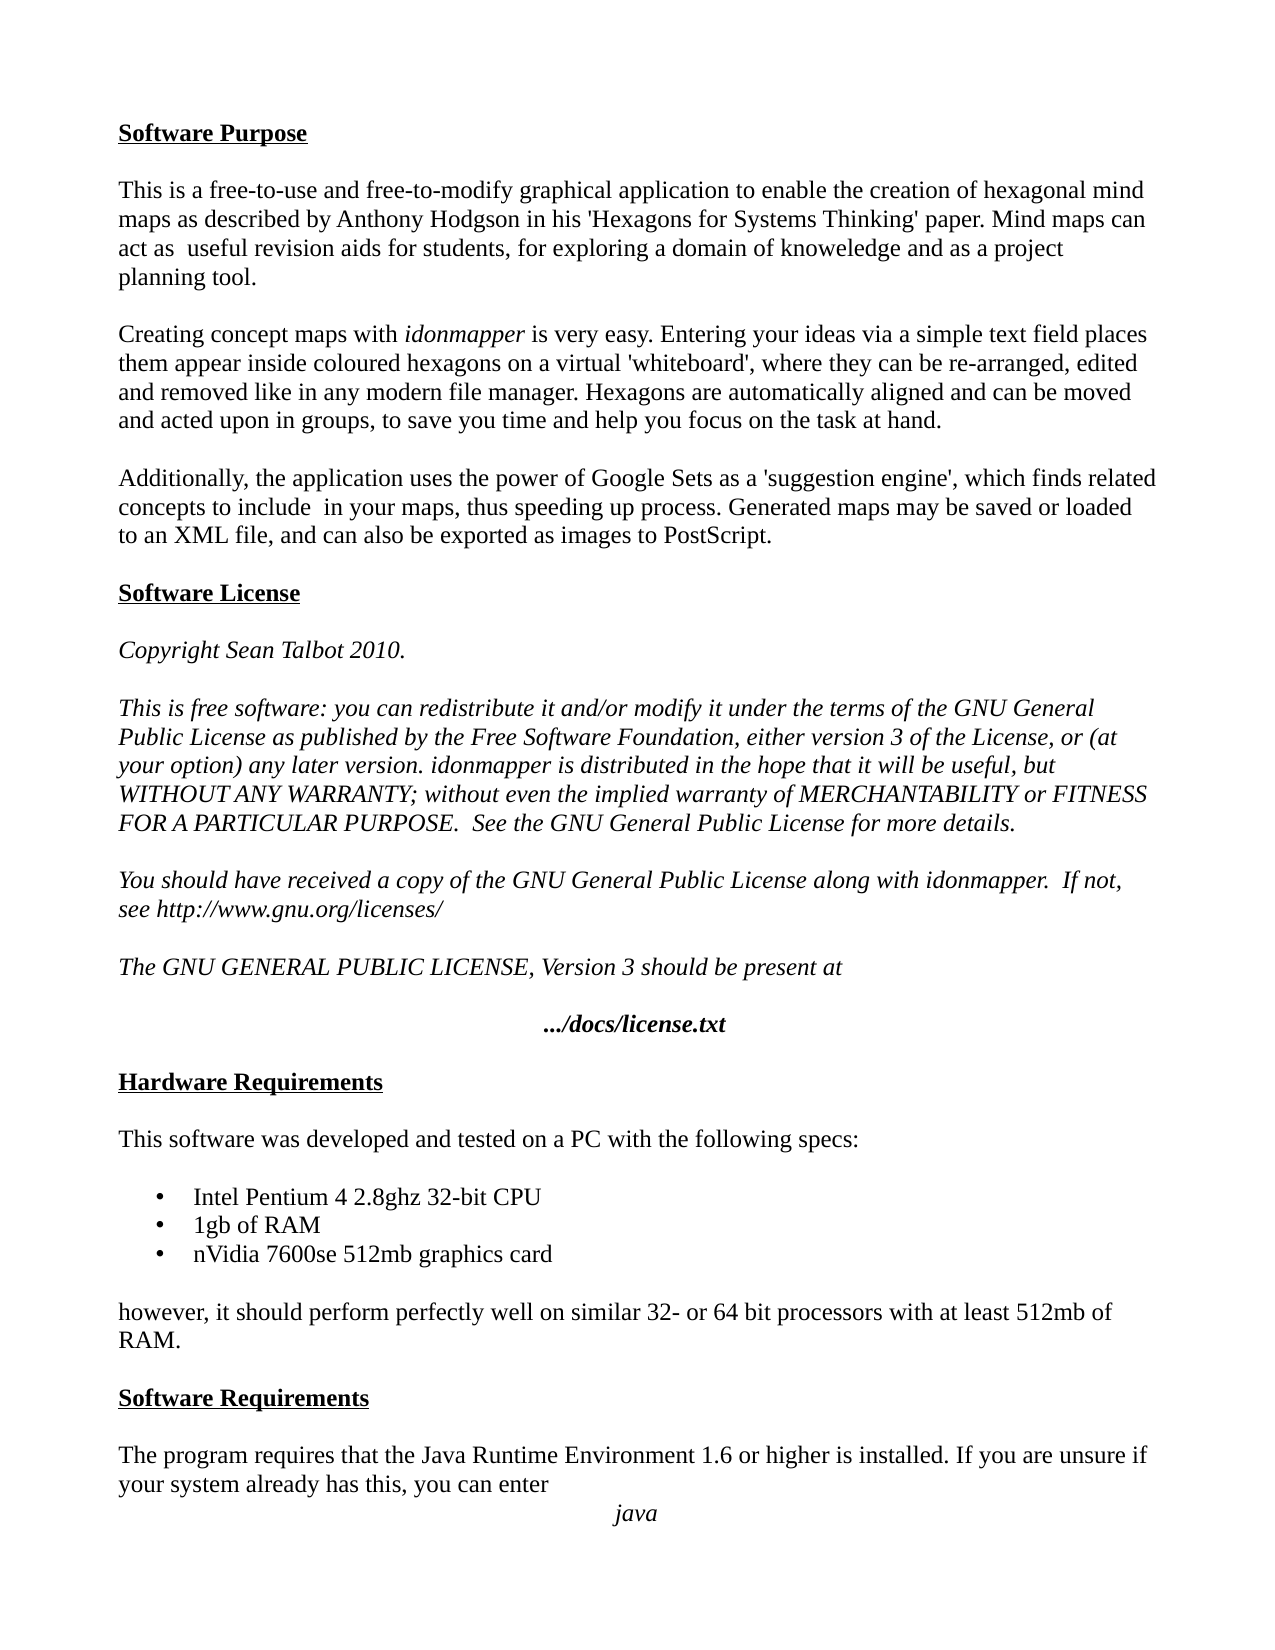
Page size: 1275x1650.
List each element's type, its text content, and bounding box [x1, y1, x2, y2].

list Intel Pentium 4 2.8ghz 32-bit CPU [156, 1182, 1157, 1211]
text however, it should perform perfectly well on similar 32- or 64 bit processors with at least 512mb of RAM. [118, 1297, 1157, 1354]
text Software Requirements [118, 1383, 1157, 1412]
text This is a free-to-use and free-to-modify graphical application to enable the creation of hexagonal mind maps as described by Anthony Hodgson in his 'Hexagons for Systems Thinking' paper. Mind maps can act as useful revision aids for students, for exploring a domain of knoweledge and as a project planning tool. [118, 176, 1157, 291]
text Software License [118, 578, 1157, 607]
text .../docs/license.txt [118, 1009, 1157, 1038]
text The GNU GENERAL PUBLIC LICENSE, Version 3 should be present at [118, 952, 1157, 981]
text This software was developed and tested on a PC with the following specs: [118, 1124, 1157, 1153]
text The program requires that the Java Runtime Environment 1.6 or higher is installed. If you are unsure if your system already has this, you can enter [118, 1441, 1157, 1498]
text This is free software: you can redistribute it and/or modify it under the terms of the GNU General Public License as published by the Free Software Foundation, either version 3 of the License, or (at your option) any later version. idonmapper is distributed in the hope that it will be useful, but WITHOUT ANY WARRANTY; without even the implied warranty of MERCHANTABILITY or FITNESS FOR A PARTICULAR PURPOSE. See the GNU General Public License for more details. [118, 693, 1157, 837]
text Additionally, the application uses the power of Google Sets as a 'suggestion engine', which finds related concepts to include in your maps, thus speeding up process. Generated maps may be saved or loaded to an XML file, and can also be exported as images to PostScript. [118, 463, 1157, 549]
list 1gb of RAM [156, 1211, 1157, 1239]
text Software Purpose [118, 118, 1157, 147]
text Hardware Requirements [118, 1067, 1157, 1096]
list nVidia 7600se 512mb graphics card [156, 1239, 1157, 1268]
text Copyright Sean Talbot 2010. [118, 636, 1157, 664]
text java [118, 1498, 1157, 1527]
text You should have received a copy of the GNU General Public License along with idonmapper. If not, see http://www.gnu.org/licenses/ [118, 866, 1157, 923]
text Creating concept maps with idonmapper is very easy. Entering your ideas via a simple text field places them appear inside coloured hexagons on a virtual 'whiteboard', where they can be re-arranged, edited and removed like in any modern file manager. Hexagons are automatically aligned and can be moved and acted upon in groups, to save you time and help you focus on the task at hand. [118, 319, 1157, 434]
